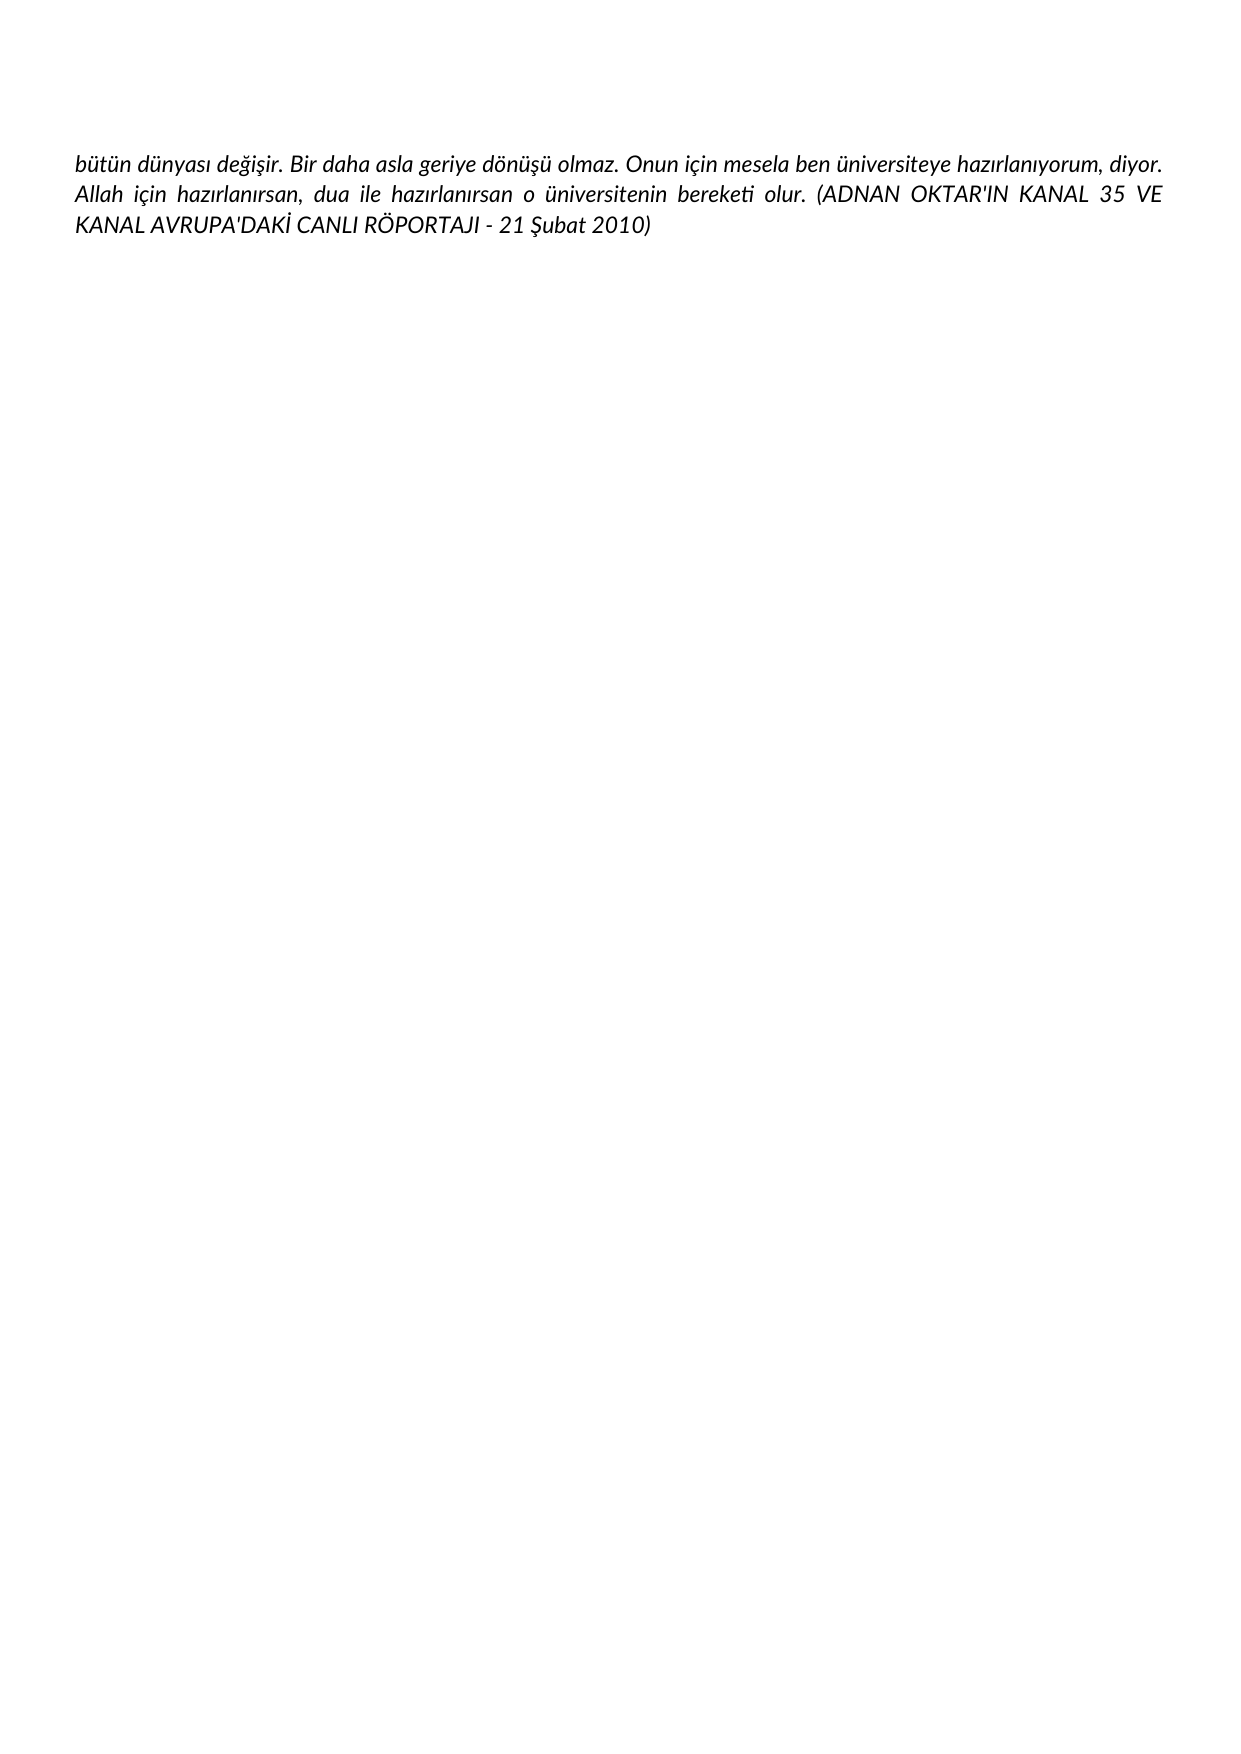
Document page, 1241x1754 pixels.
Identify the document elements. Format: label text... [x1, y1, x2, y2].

text bütün dünyası değişir. Bir daha asla geriye dönüşü olmaz. Onun için mesela ben üniversiteye hazırlanıyorum, diyor. Allah için hazırlanırsan, dua ile hazırlanırsan o üniversitenin bereketi olur. (ADNAN OKTAR'IN KANAL 35 VE KANAL AVRUPA'DAKİ CANLI RÖPORTAJI - 21 Şubat 2010) [75, 150, 1165, 238]
